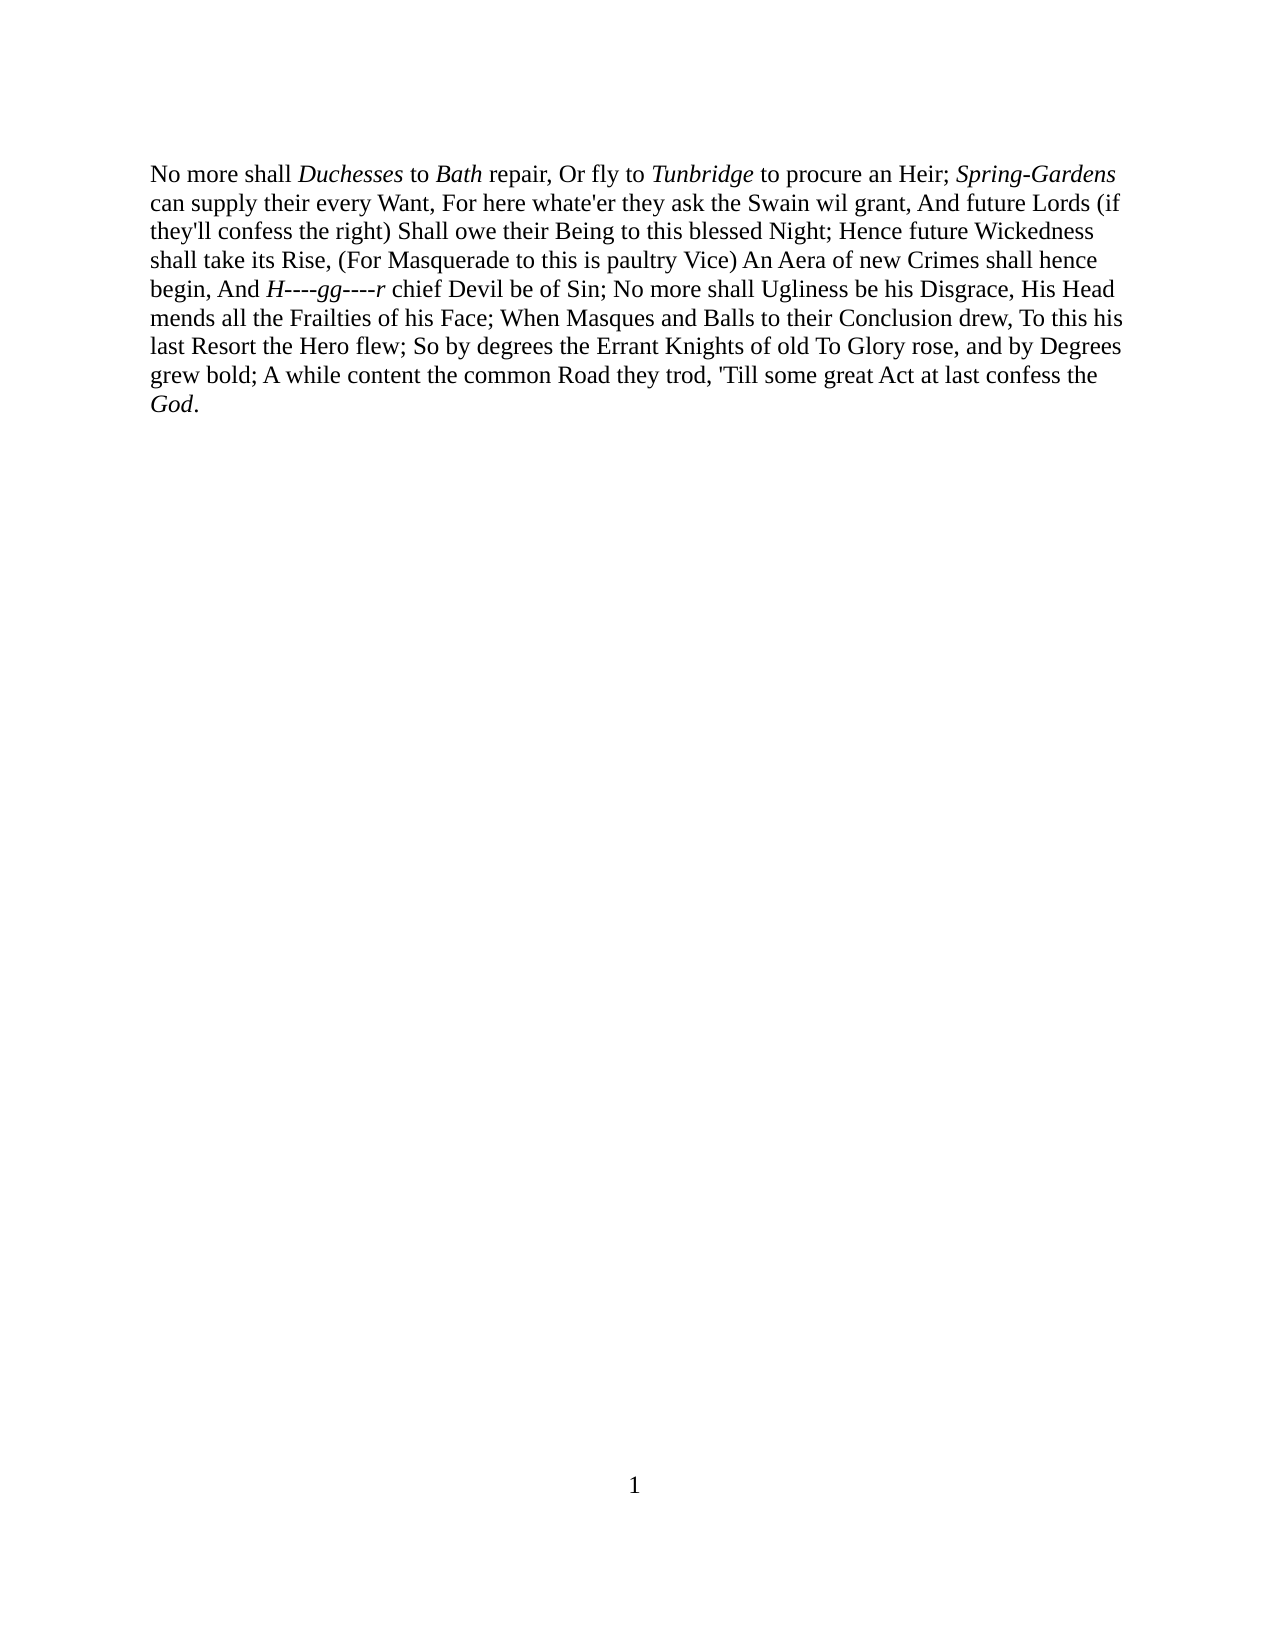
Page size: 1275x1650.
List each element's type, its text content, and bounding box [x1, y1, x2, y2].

text No more shall Duchesses to Bath repair, Or fly to Tunbridge to procure an Heir; Spring-Gardens can supply their every Want, For here whate'er they ask the Swain wil grant, And future Lords (if they'll confess the right) Shall owe their Being to this blessed Night; Hence future Wickedness shall take its Rise, (For Masquerade to this is paultry Vice) An Aera of new Crimes shall hence begin, And H----gg----r chief Devil be of Sin; No more shall Ugliness be his Disgrace, His Head mends all the Frailties of his Face; When Masques and Balls to their Conclusion drew, To this his last Resort the Hero flew; So by degrees the Errant Knights of old To Glory rose, and by Degrees grew bold; A while content the common Road they trod, 'Till some great Act at last confess the God. [150, 159, 1125, 418]
